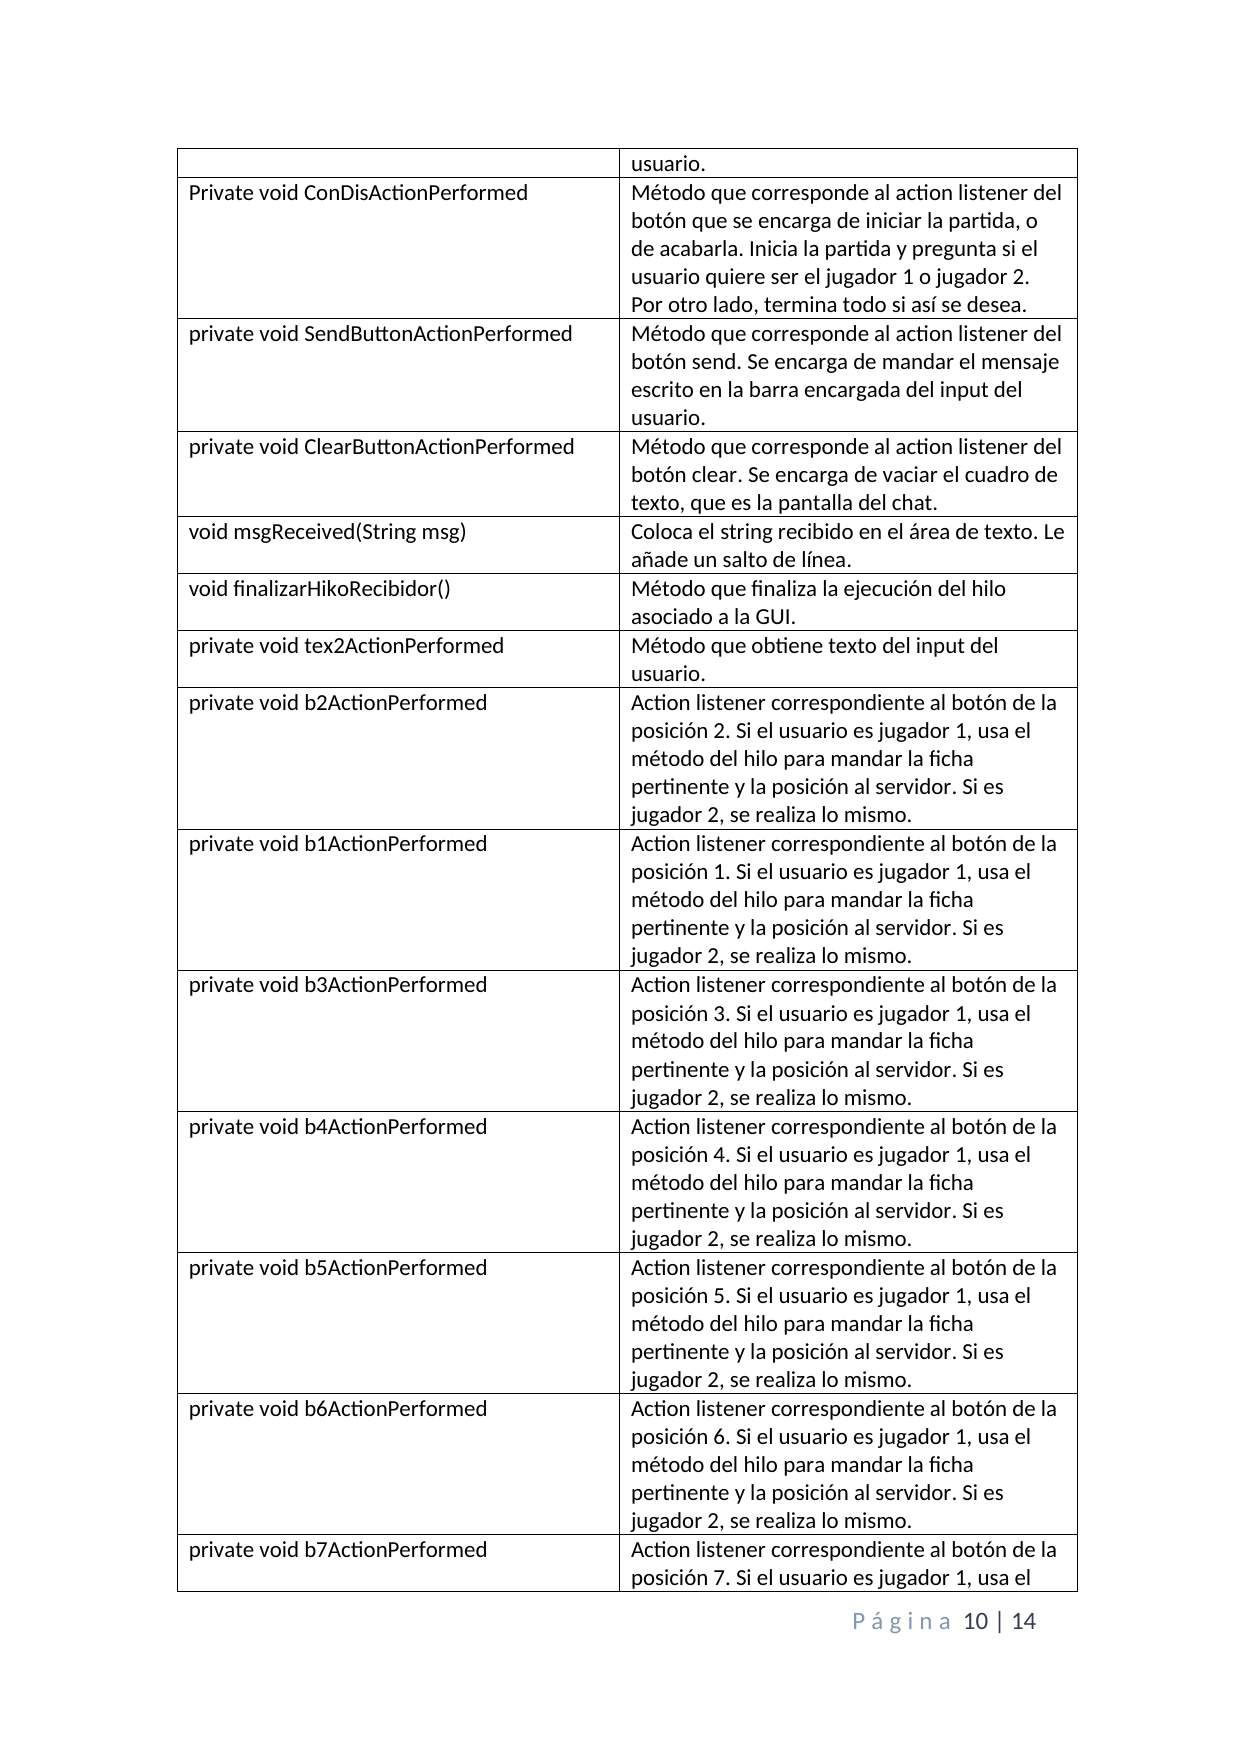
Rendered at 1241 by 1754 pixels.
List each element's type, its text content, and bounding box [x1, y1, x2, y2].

table_cell private void b6ActionPerformed [178, 1394, 619, 1534]
table_cell private void SendButtonActionPerformed [178, 319, 619, 431]
table_cell Método que obtiene texto del input del usuario. [620, 631, 1077, 687]
table_cell Coloca el string recibido en el área de texto. Le añade un salto de línea. [620, 517, 1077, 573]
table_cell private void ClearButtonActionPerformed [178, 432, 619, 516]
table_cell private void b3ActionPerformed [178, 971, 619, 1111]
table_cell Método que corresponde al action listener del botón que se encarga de iniciar la partida, o de acabarla. Inicia la partida y pregunta si el usuario quiere ser el jugador 1 o jugador 2. Por otro lado, termina todo si así se desea. [620, 178, 1077, 318]
table_cell private void b5ActionPerformed [178, 1253, 619, 1393]
table_cell Action listener correspondiente al botón de la posición 2. Si el usuario es jugador 1, usa el método del hilo para mandar la ficha pertinente y la posición al servidor. Si es jugador 2, se realiza lo mismo. [620, 688, 1077, 828]
table_cell [178, 149, 619, 177]
table_cell private void b7ActionPerformed [178, 1535, 619, 1591]
table_cell Action listener correspondiente al botón de la posición 1. Si el usuario es jugador 1, usa el método del hilo para mandar la ficha pertinente y la posición al servidor. Si es jugador 2, se realiza lo mismo. [620, 830, 1077, 969]
table_cell Método que finaliza la ejecución del hilo asociado a la GUI. [620, 574, 1077, 630]
table_cell Private void ConDisActionPerformed [178, 178, 619, 318]
table_cell Action listener correspondiente al botón de la posición 7. Si el usuario es jugador 1, usa el [620, 1535, 1077, 1591]
table_cell usuario. [620, 149, 1077, 177]
table_cell private void tex2ActionPerformed [178, 631, 619, 687]
table_cell private void b1ActionPerformed [178, 830, 619, 969]
table_cell void msgReceived(String msg) [178, 517, 619, 573]
table_cell private void b4ActionPerformed [178, 1112, 619, 1252]
table_cell Action listener correspondiente al botón de la posición 3. Si el usuario es jugador 1, usa el método del hilo para mandar la ficha pertinente y la posición al servidor. Si es jugador 2, se realiza lo mismo. [620, 971, 1077, 1111]
table_cell Action listener correspondiente al botón de la posición 4. Si el usuario es jugador 1, usa el método del hilo para mandar la ficha pertinente y la posición al servidor. Si es jugador 2, se realiza lo mismo. [620, 1112, 1077, 1252]
table_cell Action listener correspondiente al botón de la posición 6. Si el usuario es jugador 1, usa el método del hilo para mandar la ficha pertinente y la posición al servidor. Si es jugador 2, se realiza lo mismo. [620, 1394, 1077, 1534]
table_cell private void b2ActionPerformed [178, 688, 619, 828]
table_cell Action listener correspondiente al botón de la posición 5. Si el usuario es jugador 1, usa el método del hilo para mandar la ficha pertinente y la posición al servidor. Si es jugador 2, se realiza lo mismo. [620, 1253, 1077, 1393]
table_cell Método que corresponde al action listener del botón clear. Se encarga de vaciar el cuadro de texto, que es la pantalla del chat. [620, 432, 1077, 516]
table_cell void finalizarHikoRecibidor() [178, 574, 619, 630]
table_cell Método que corresponde al action listener del botón send. Se encarga de mandar el mensaje escrito en la barra encargada del input del usuario. [620, 319, 1077, 431]
